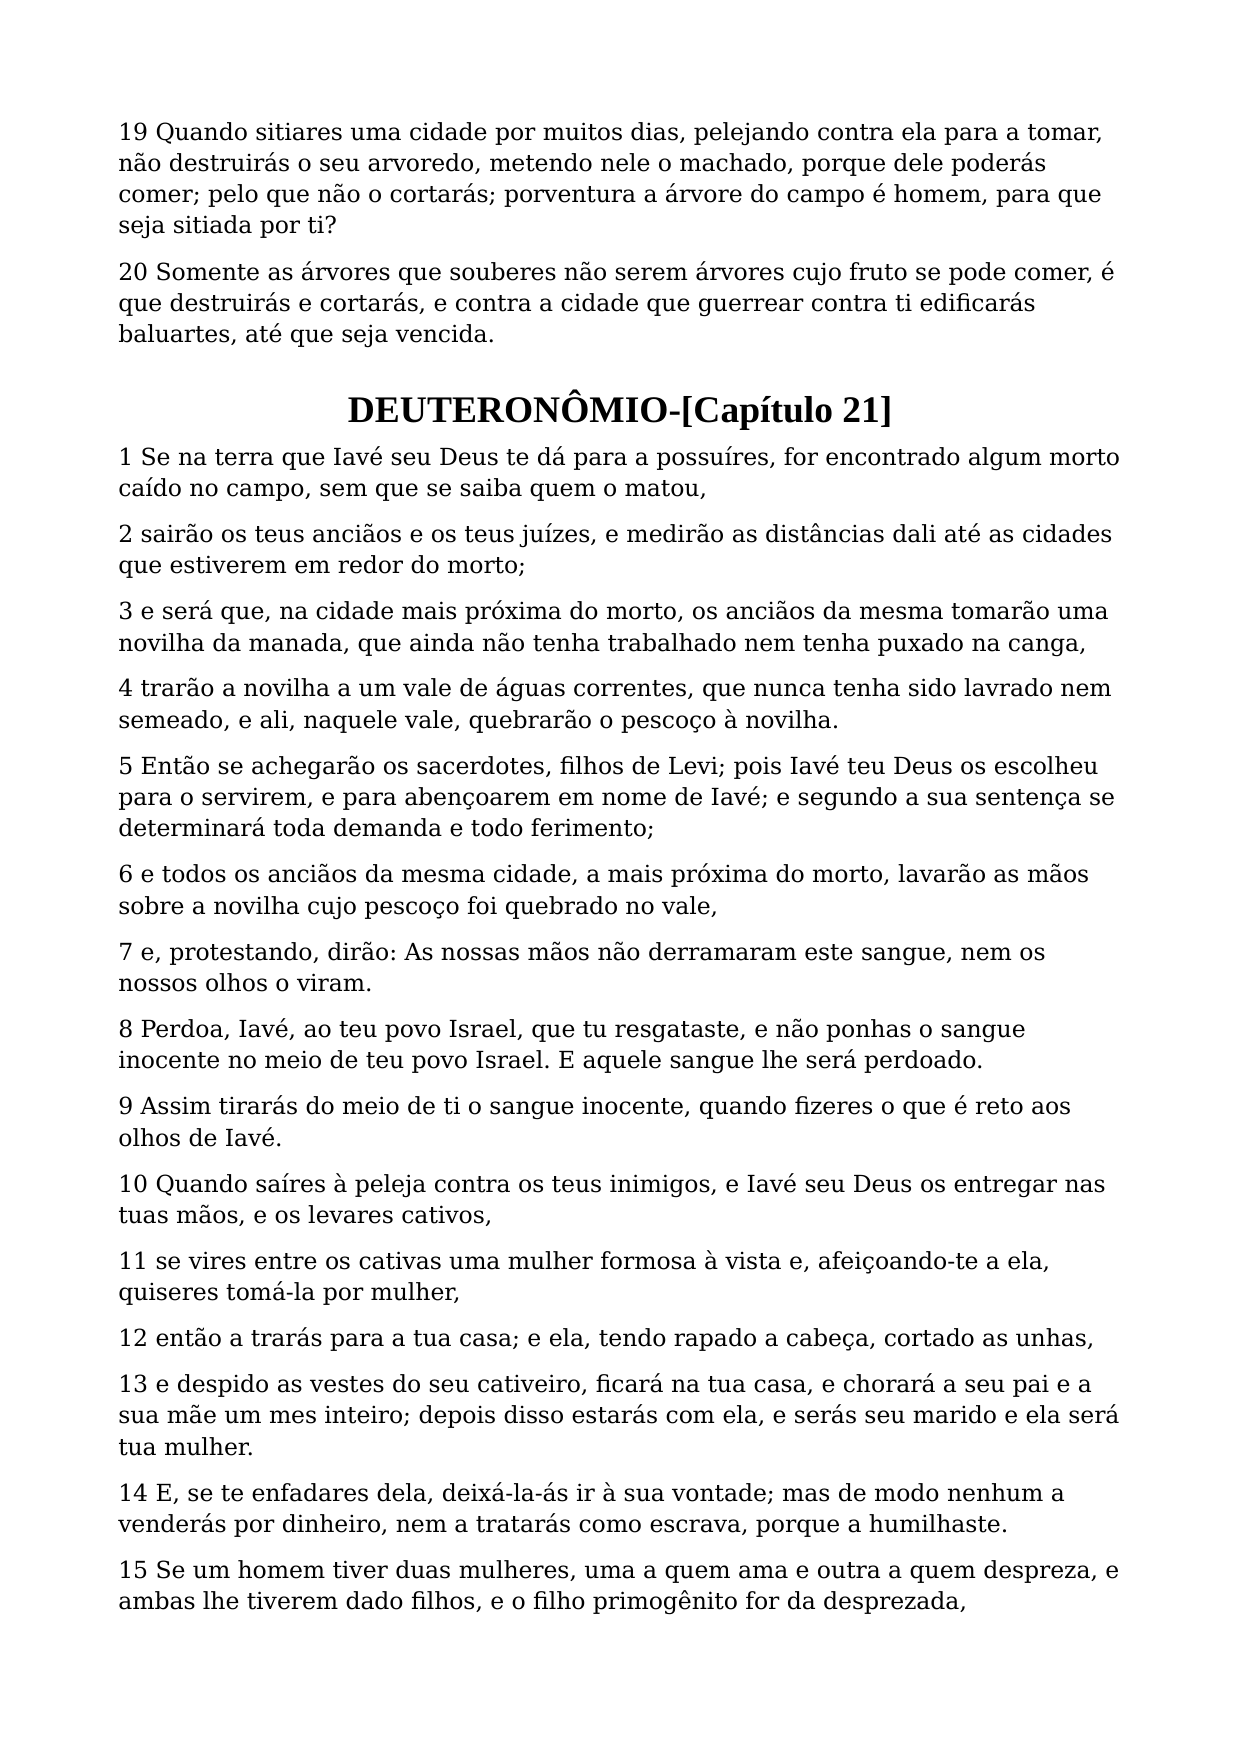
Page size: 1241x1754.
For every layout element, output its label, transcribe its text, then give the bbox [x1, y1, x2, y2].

text 14 E, se te enfadares dela, deixá-la-ás ir à sua vontade; mas de modo nenhum a venderás por dinheiro, nem a tratarás como escrava, porque a humilhaste. [118, 1479, 1122, 1538]
subtitle DEUTERONÔMIO-[Capítulo 21] [118, 388, 1122, 431]
text 12 então a trarás para a tua casa; e ela, tendo rapado a cabeça, cortado as unhas, [118, 1325, 1122, 1352]
text 3 e será que, na cidade mais próxima do morto, os anciãos da mesma tomarão uma novilha da manada, que ainda não tenha trabalhado nem tenha puxado na canga, [118, 598, 1122, 656]
text 5 Então se achegarão os sacerdotes, filhos de Levi; pois Iavé teu Deus os escolheu para o servirem, e para abençoarem em nome de Iavé; e segundo a sua sentença se determinará toda demanda e todo ferimento; [118, 752, 1122, 842]
text 10 Quando saíres à peleja contra os teus inimigos, e Iavé seu Deus os entregar nas tuas mãos, e os levares cativos, [118, 1170, 1122, 1229]
text 11 se vires entre os cativas uma mulher formosa à vista e, afeiçoando-te a ela, quiseres tomá-la por mulher, [118, 1247, 1122, 1306]
text 8 Perdoa, Iavé, ao teu povo Israel, que tu resgataste, e não ponhas o sangue inocente no meio de teu povo Israel. E aquele sangue lhe será perdoado. [118, 1016, 1122, 1074]
text 4 trarão a novilha a um vale de águas correntes, que nunca tenha sido lavrado nem semeado, e ali, naquele vale, quebrarão o pescoço à novilha. [118, 675, 1122, 734]
text 19 Quando sitiares uma cidade por muitos dias, pelejando contra ela para a tomar, não destruirás o seu arvoredo, metendo nele o machado, porque dele poderás comer; pelo que não o cortarás; porventura a árvore do campo é homem, para que seja sitiada por ti? [118, 118, 1122, 239]
text 13 e despido as vestes do seu cativeiro, ficará na tua casa, e chorará a seu pai e a sua mãe um mes inteiro; depois disso estarás com ela, e serás seu marido e ela será tua mulher. [118, 1371, 1122, 1461]
text 15 Se um homem tiver duas mulheres, uma a quem ama e outra a quem despreza, e ambas lhe tiverem dado filhos, e o filho primogênito for da desprezada, [118, 1557, 1122, 1615]
text 1 Se na terra que Iavé seu Deus te dá para a possuíres, for encontrado algum morto caído no campo, sem que se saiba quem o matou, [118, 443, 1122, 502]
text 2 sairão os teus anciãos e os teus juízes, e medirão as distâncias dali até as cidades que estiverem em redor do morto; [118, 521, 1122, 579]
text 9 Assim tirarás do meio de ti o sangue inocente, quando fizeres o que é reto aos olhos de Iavé. [118, 1093, 1122, 1152]
text 7 e, protestando, dirão: As nossas mãos não derramaram este sangue, nem os nossos olhos o viram. [118, 938, 1122, 997]
text 20 Somente as árvores que souberes não serem árvores cujo fruto se pode comer, é que destruirás e cortarás, e contra a cidade que guerrear contra ti edificarás baluartes, até que seja vencida. [118, 258, 1122, 348]
text 6 e todos os anciãos da mesma cidade, a mais próxima do morto, lavarão as mãos sobre a novilha cujo pescoço foi quebrado no vale, [118, 861, 1122, 920]
